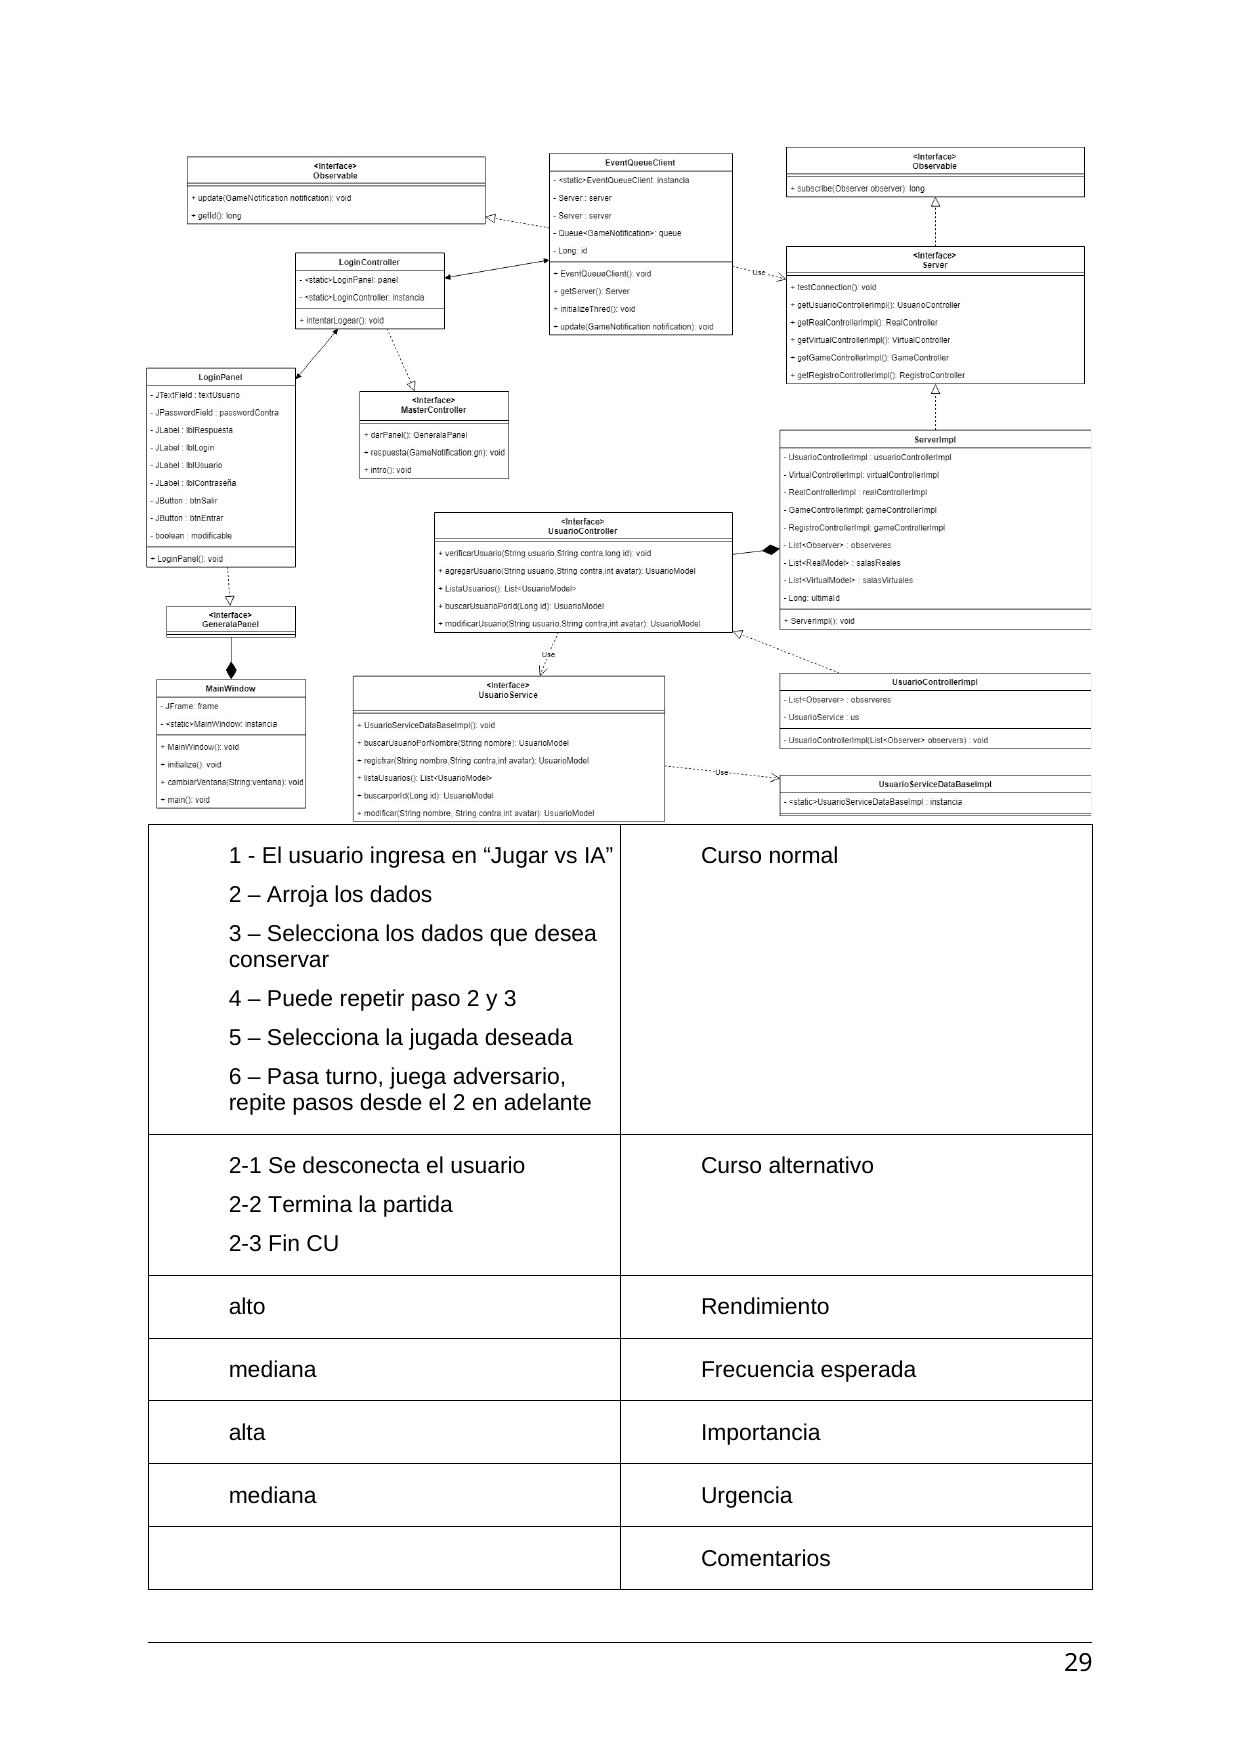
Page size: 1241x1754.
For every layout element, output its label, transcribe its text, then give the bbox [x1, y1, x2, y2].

table_cell Frecuencia esperada [621, 1339, 1092, 1400]
table_cell Curso alternativo [621, 1135, 1092, 1274]
table_cell mediana [149, 1339, 620, 1400]
table_cell Comentarios [621, 1527, 1092, 1589]
table_cell Urgencia [621, 1464, 1092, 1526]
table_cell Curso normal [621, 825, 1092, 1134]
table_cell 1 - El usuario ingresa en “Jugar vs IA” 2 – Arroja los dados 3 – Selecciona los dados que desea conservar 4 – Puede repetir paso 2 y 3 5 – Selecciona la jugada deseada 6 – Pasa turno, juega adversario, repite pasos desde el 2 en adelante [149, 825, 620, 1134]
table_cell Rendimiento [621, 1276, 1092, 1337]
table_cell Importancia [621, 1401, 1092, 1463]
table_cell [149, 1527, 620, 1589]
table_cell 2-1 Se desconecta el usuario 2-2 Termina la partida 2-3 Fin CU [149, 1135, 620, 1274]
table_cell alto [149, 1276, 620, 1337]
table_cell mediana [149, 1464, 620, 1526]
table_cell alta [149, 1401, 620, 1463]
picture [146, 147, 1092, 824]
